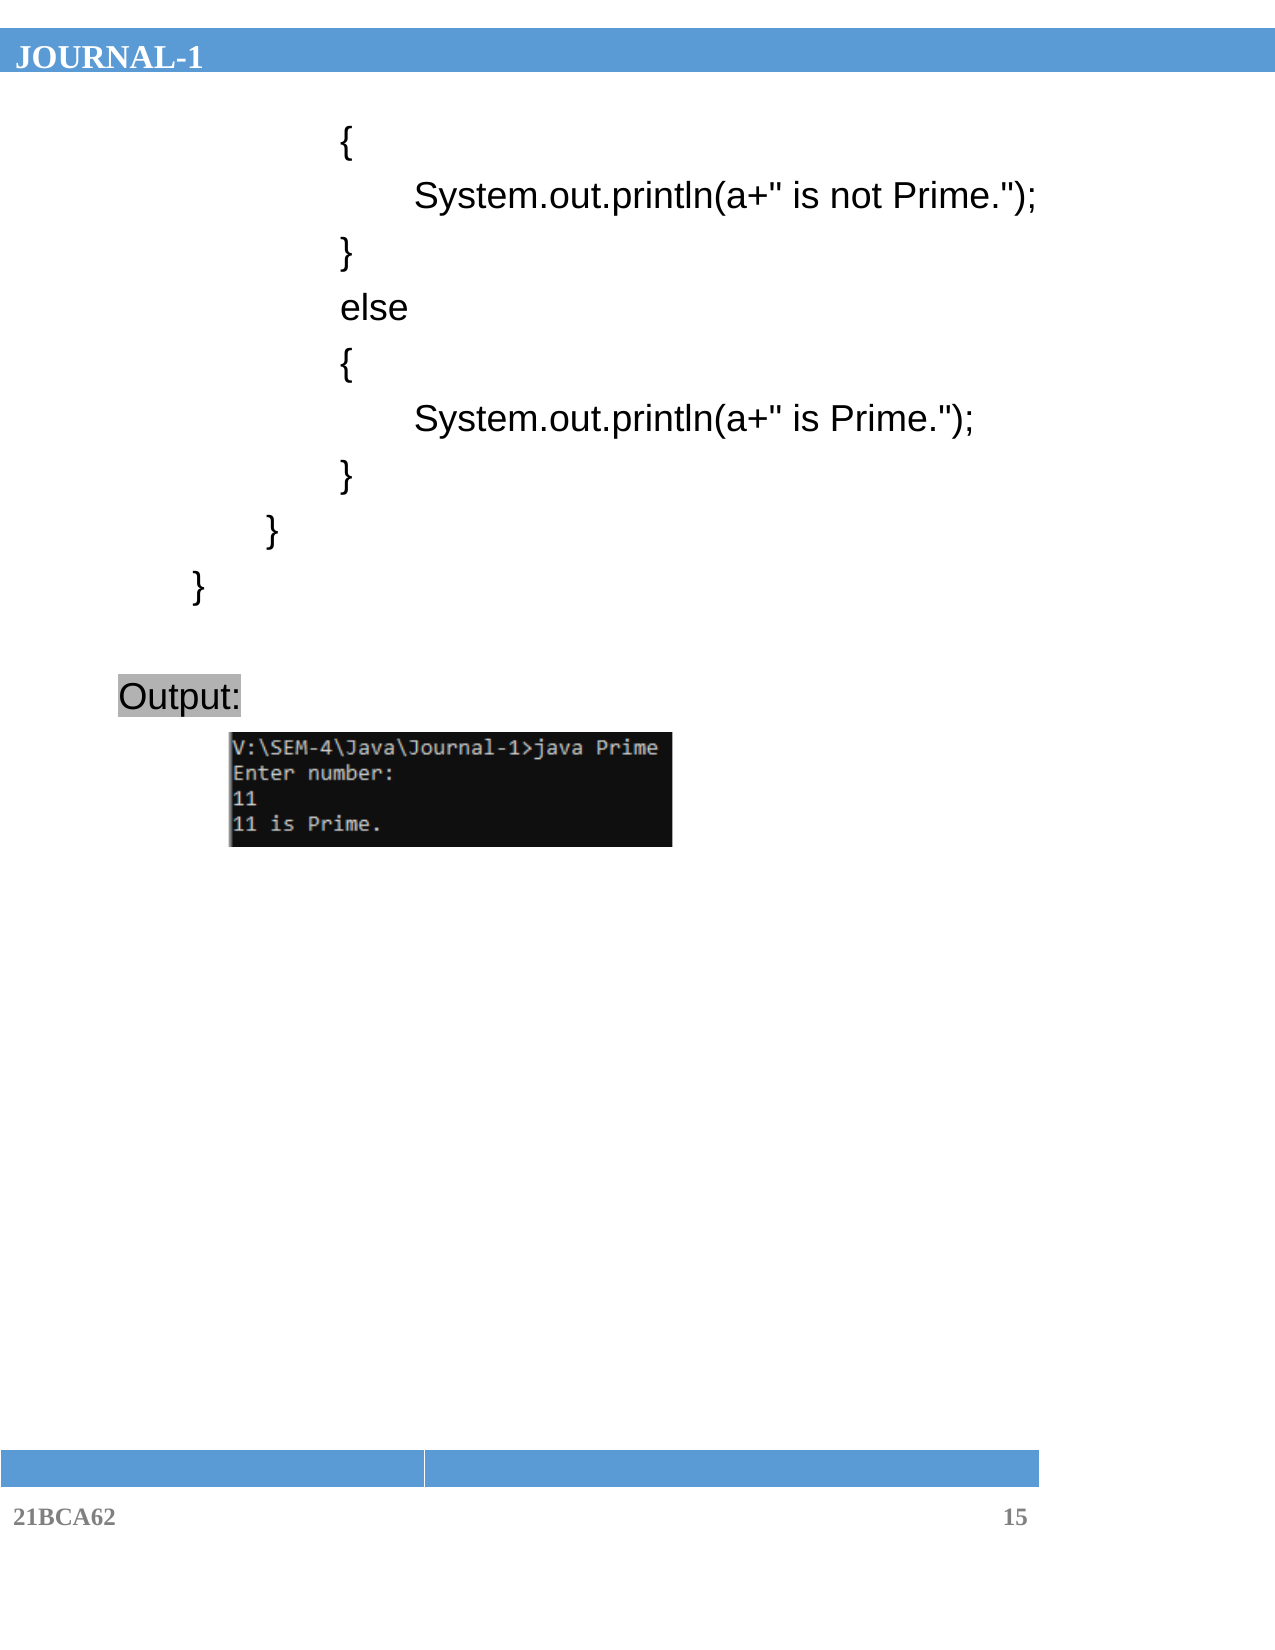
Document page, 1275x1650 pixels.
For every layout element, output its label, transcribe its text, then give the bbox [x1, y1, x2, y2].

text } [118, 452, 1157, 495]
text } [118, 229, 1157, 272]
text } [118, 507, 1157, 551]
text { [118, 341, 1157, 384]
text else [118, 285, 1157, 328]
text System.out.println(a+" is Prime."); [118, 396, 1157, 439]
text System.out.println(a+" is not Prime."); [118, 174, 1157, 217]
text } [118, 563, 1157, 606]
text { [118, 118, 1157, 161]
text Output: [118, 674, 1157, 717]
